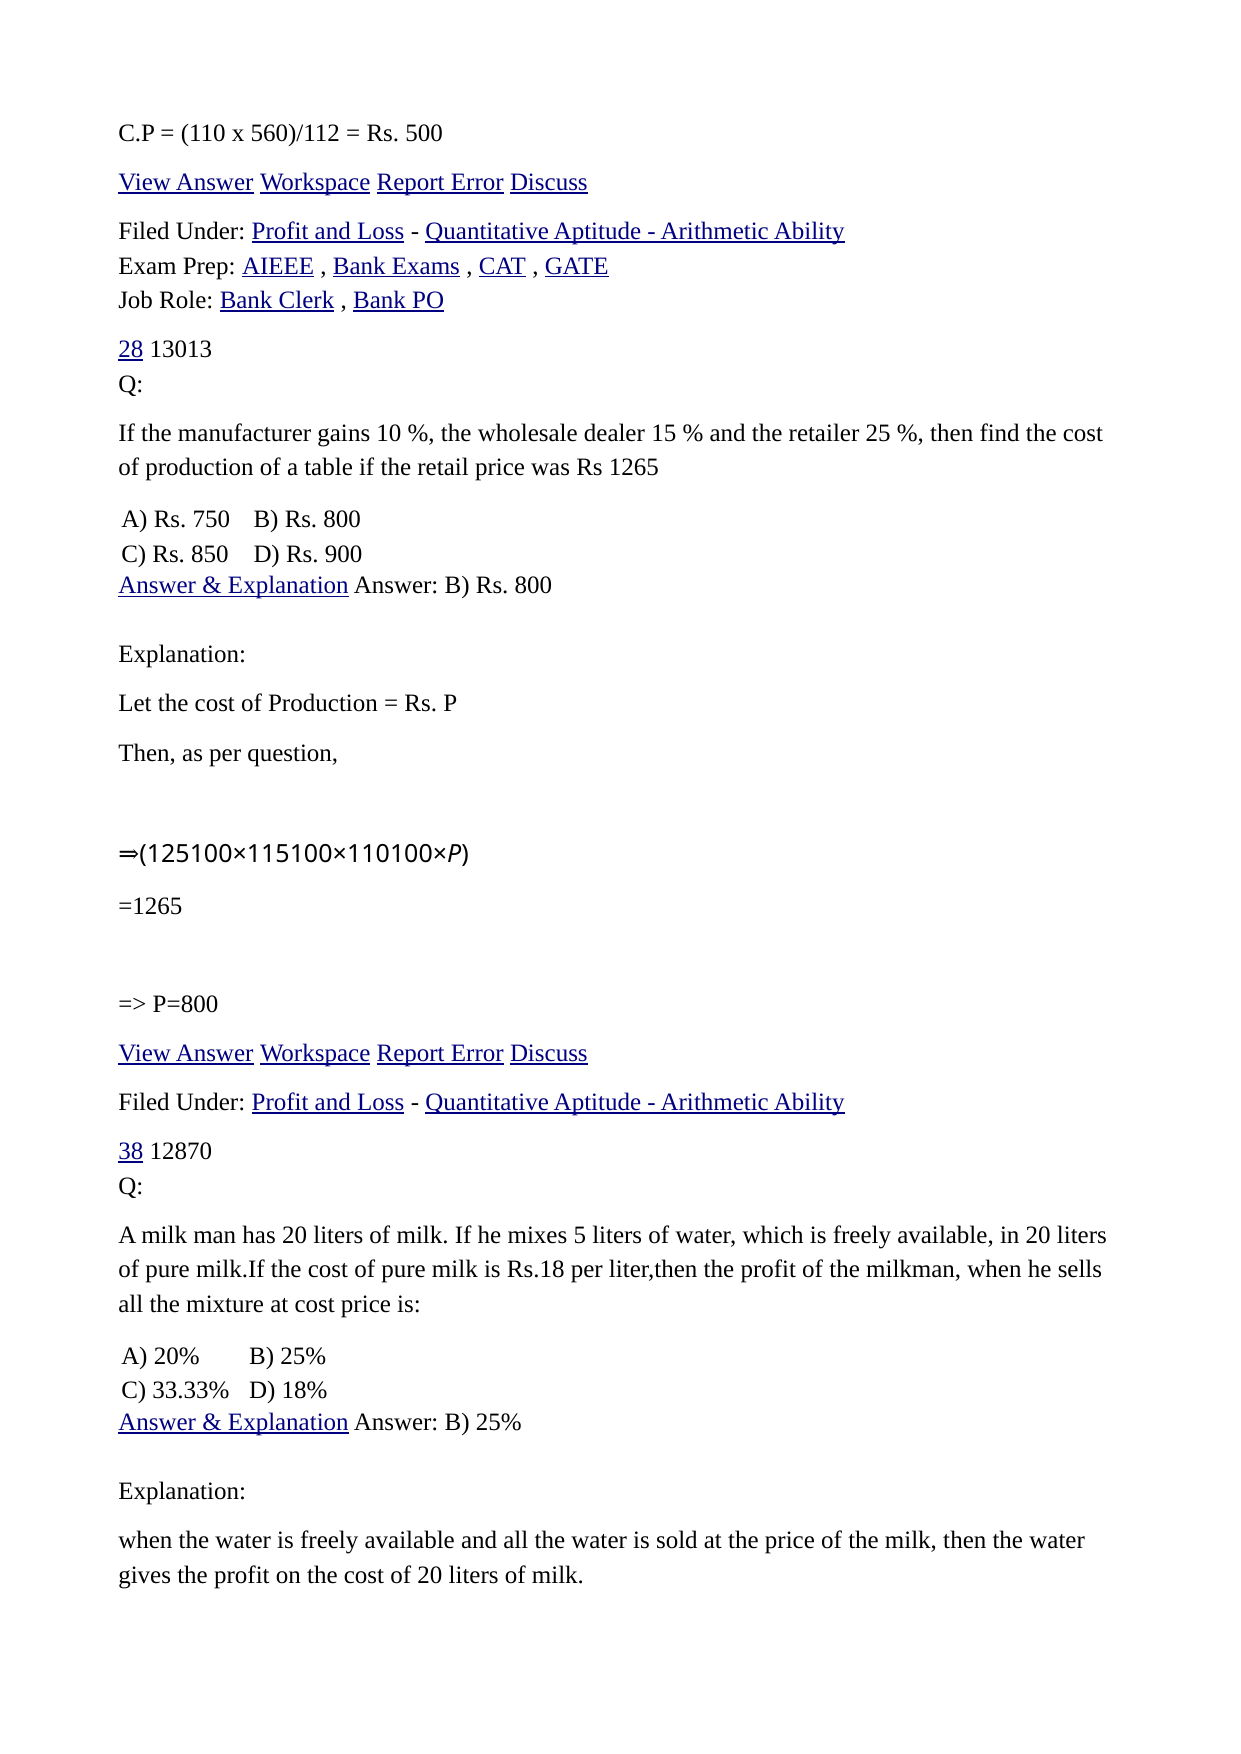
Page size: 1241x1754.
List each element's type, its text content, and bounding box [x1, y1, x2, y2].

table_cell C) Rs. 850 [118, 536, 250, 571]
text ⇒(125100×115100×110100×P) [118, 836, 1122, 870]
text =1265 [118, 891, 1122, 920]
text 28 13013 [118, 334, 1122, 363]
table_cell D) 18% [246, 1373, 374, 1407]
text Answer & Explanation Answer: B) Rs. 800 Explanation: [118, 571, 1122, 668]
table_cell D) Rs. 900 [250, 536, 382, 571]
text => P=800 [118, 989, 1122, 1018]
table_cell C) 33.33% [118, 1373, 246, 1407]
text Then, as per question, [118, 738, 1122, 766]
text Answer & Explanation Answer: B) 25% Explanation: [118, 1407, 1122, 1505]
text Filed Under: Profit and Loss - Quantitative Aptitude - Arithmetic Ability Exam Prep: AIEEE , Bank Exams , CAT , GATE Job Role: Bank Clerk , Bank PO [118, 216, 1122, 314]
text A milk man has 20 liters of milk. If he mixes 5 liters of water, which is freely available, in 20 liters of pure milk.If the cost of pure milk is Rs.18 per liter,then the profit of the milkman, when he sells all the mixture at cost price is: [118, 1220, 1122, 1318]
text 38 12870 [118, 1136, 1122, 1165]
text View Answer Workspace Report Error Discuss [118, 167, 1122, 196]
table_header B) Rs. 800 [250, 501, 382, 536]
text Q: [118, 369, 1122, 397]
text C.P = (110 x 560)/112 = Rs. 500 [118, 118, 1122, 147]
table_header B) 25% [246, 1338, 374, 1373]
text If the manufacturer gains 10 %, the wholesale dealer 15 % and the retailer 25 %, then find the cost of production of a table if the retail price was Rs 1265 [118, 418, 1122, 481]
text when the water is freely available and all the water is sold at the price of the milk, then the water gives the profit on the cost of 20 liters of milk. [118, 1525, 1122, 1588]
text Let the cost of Production = Rs. P [118, 688, 1122, 717]
text View Answer Workspace Report Error Discuss [118, 1038, 1122, 1067]
table_header A) Rs. 750 [118, 501, 250, 536]
text Filed Under: Profit and Loss - Quantitative Aptitude - Arithmetic Ability [118, 1087, 1122, 1116]
text Q: [118, 1171, 1122, 1200]
table_header A) 20% [118, 1338, 246, 1373]
